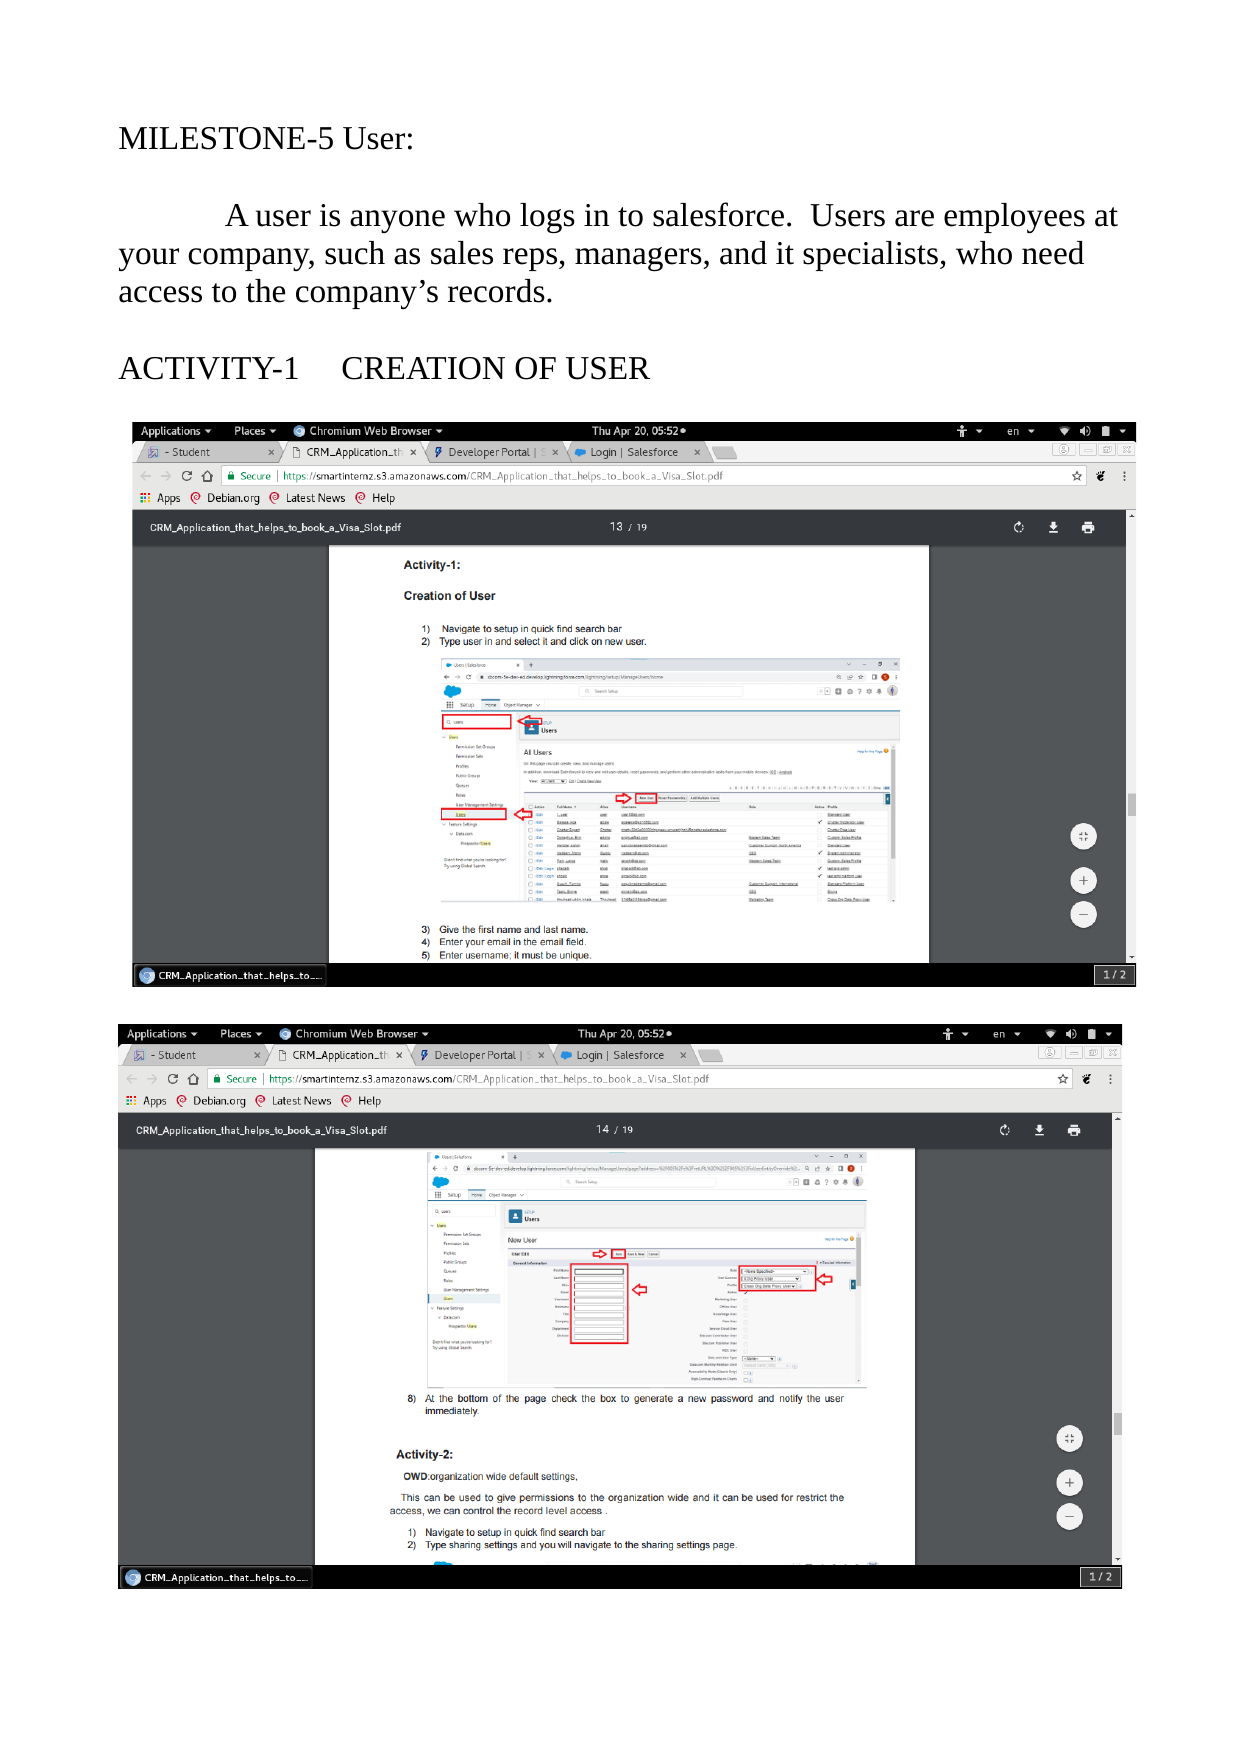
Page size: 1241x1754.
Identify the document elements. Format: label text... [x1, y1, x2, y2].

picture [118, 1024, 1123, 1589]
text A user is anyone who logs in to salesforce. Users are employees at your company, such as sales reps, managers, and it specialists, who need access to the company’s records. [118, 195, 1122, 310]
picture [132, 422, 1137, 987]
text MILESTONE-5 User: [118, 118, 1122, 156]
text ACTIVITY-1 CREATION OF USER [118, 348, 1122, 386]
